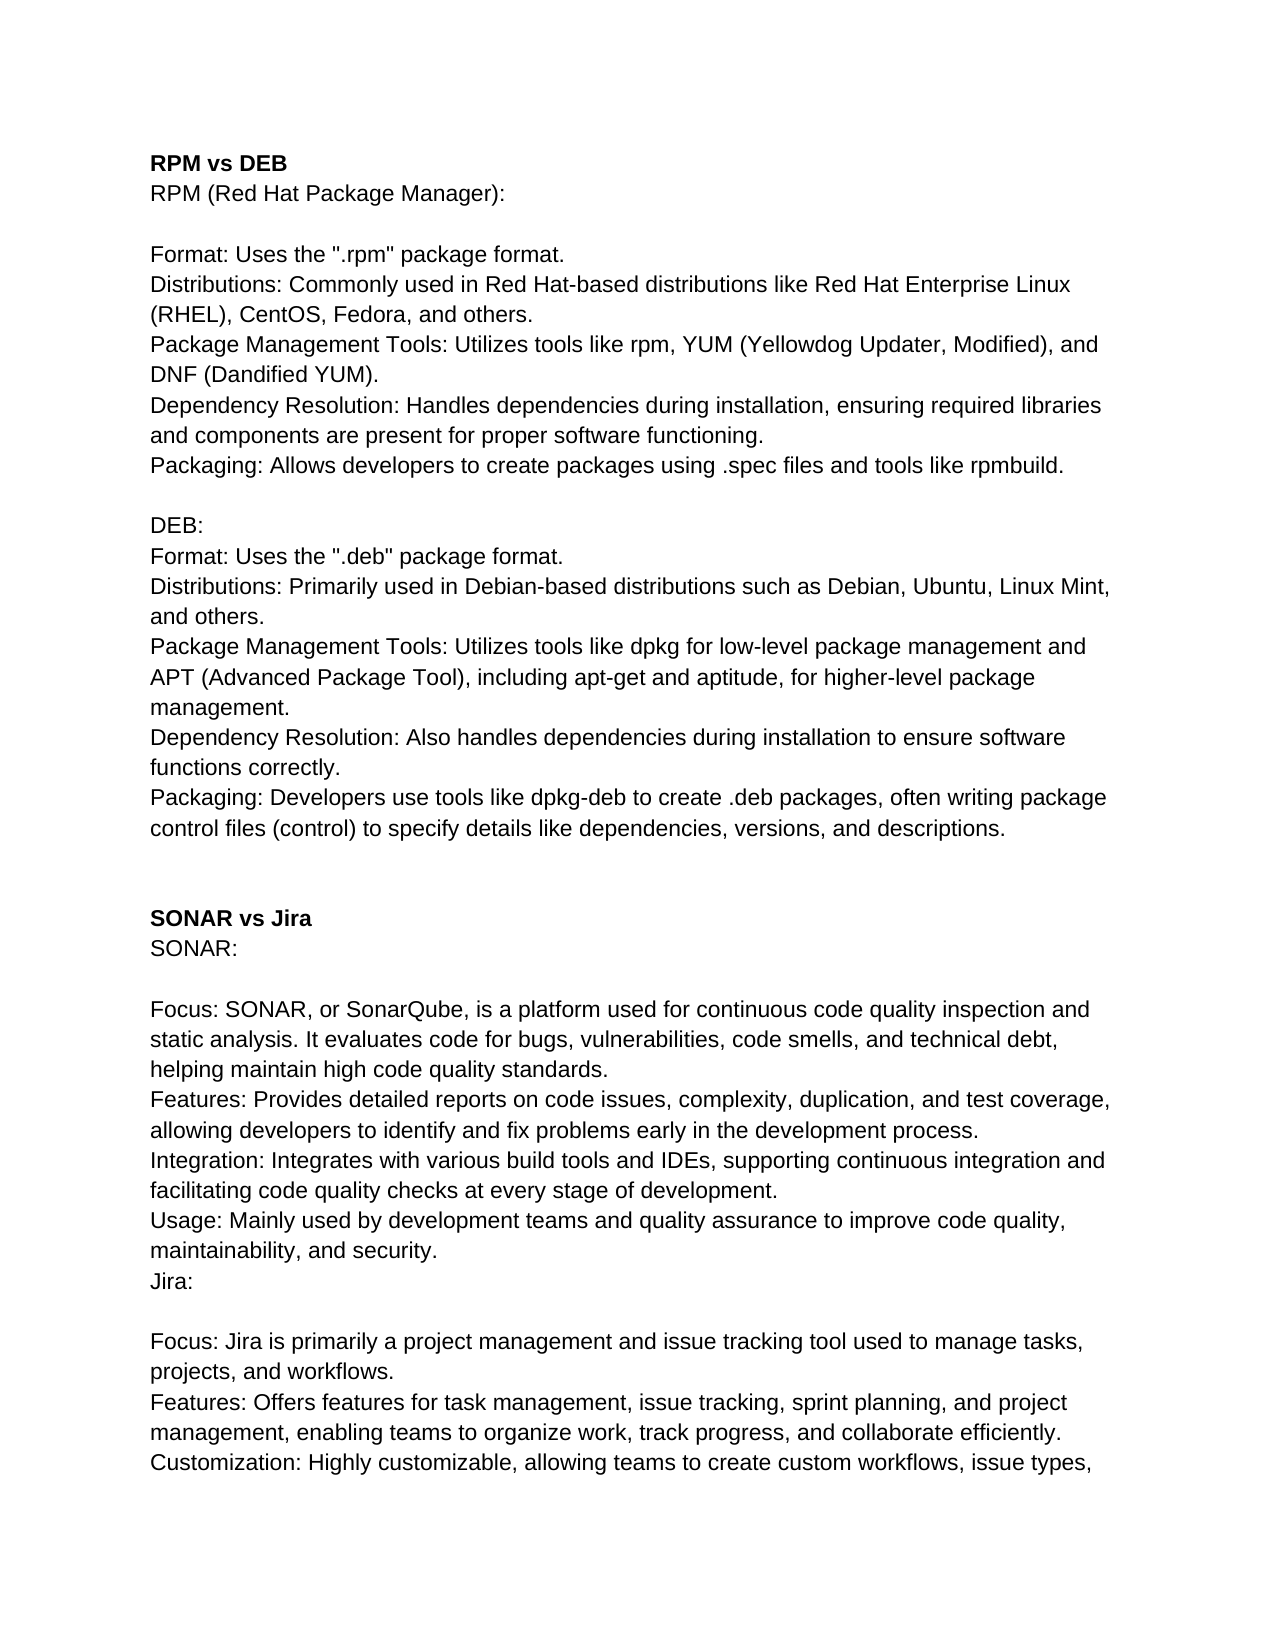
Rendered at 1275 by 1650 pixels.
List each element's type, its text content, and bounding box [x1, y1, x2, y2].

text Focus: Jira is primarily a project management and issue tracking tool used to manage tasks, projects, and workflows. [150, 1328, 1125, 1385]
text SONAR: [150, 935, 1125, 962]
text DEB: [150, 512, 1125, 539]
text Format: Uses the ".rpm" package format. [150, 241, 1125, 267]
text Integration: Integrates with various build tools and IDEs, supporting continuous integration and facilitating code quality checks at every stage of development. [150, 1147, 1125, 1203]
text Customization: Highly customizable, allowing teams to create custom workflows, issue types, [150, 1449, 1125, 1475]
text Packaging: Developers use tools like dpkg-deb to create .deb packages, often writing package control files (control) to specify details like dependencies, versions, and descriptions. [150, 784, 1125, 841]
text Dependency Resolution: Also handles dependencies during installation to ensure software functions correctly. [150, 724, 1125, 781]
text Distributions: Commonly used in Red Hat-based distributions like Red Hat Enterprise Linux (RHEL), CentOS, Fedora, and others. [150, 271, 1125, 327]
text Jira: [150, 1268, 1125, 1294]
text Format: Uses the ".deb" package format. [150, 543, 1125, 569]
text Packaging: Allows developers to create packages using .spec files and tools like rpmbuild. [150, 452, 1125, 478]
text Features: Provides detailed reports on code issues, complexity, duplication, and test coverage, allowing developers to identify and fix problems early in the development process. [150, 1086, 1125, 1143]
text Distributions: Primarily used in Debian-based distributions such as Debian, Ubuntu, Linux Mint, and others. [150, 573, 1125, 629]
text Features: Offers features for task management, issue tracking, sprint planning, and project management, enabling teams to organize work, track progress, and collaborate efficiently. [150, 1388, 1125, 1445]
text RPM (Red Hat Package Manager): [150, 180, 1125, 207]
text RPM vs DEB [150, 150, 1125, 176]
text Usage: Mainly used by development teams and quality assurance to improve code quality, maintainability, and security. [150, 1207, 1125, 1264]
text Focus: SONAR, or SonarQube, is a platform used for continuous code quality inspection and static analysis. It evaluates code for bugs, vulnerabilities, code smells, and technical debt, helping maintain high code quality standards. [150, 996, 1125, 1083]
text Dependency Resolution: Handles dependencies during installation, ensuring required libraries and components are present for proper software functioning. [150, 392, 1125, 448]
text SONAR vs Jira [150, 905, 1125, 932]
text Package Management Tools: Utilizes tools like rpm, YUM (Yellowdog Updater, Modified), and DNF (Dandified YUM). [150, 331, 1125, 388]
text Package Management Tools: Utilizes tools like dpkg for low-level package management and APT (Advanced Package Tool), including apt-get and aptitude, for higher-level package management. [150, 633, 1125, 720]
